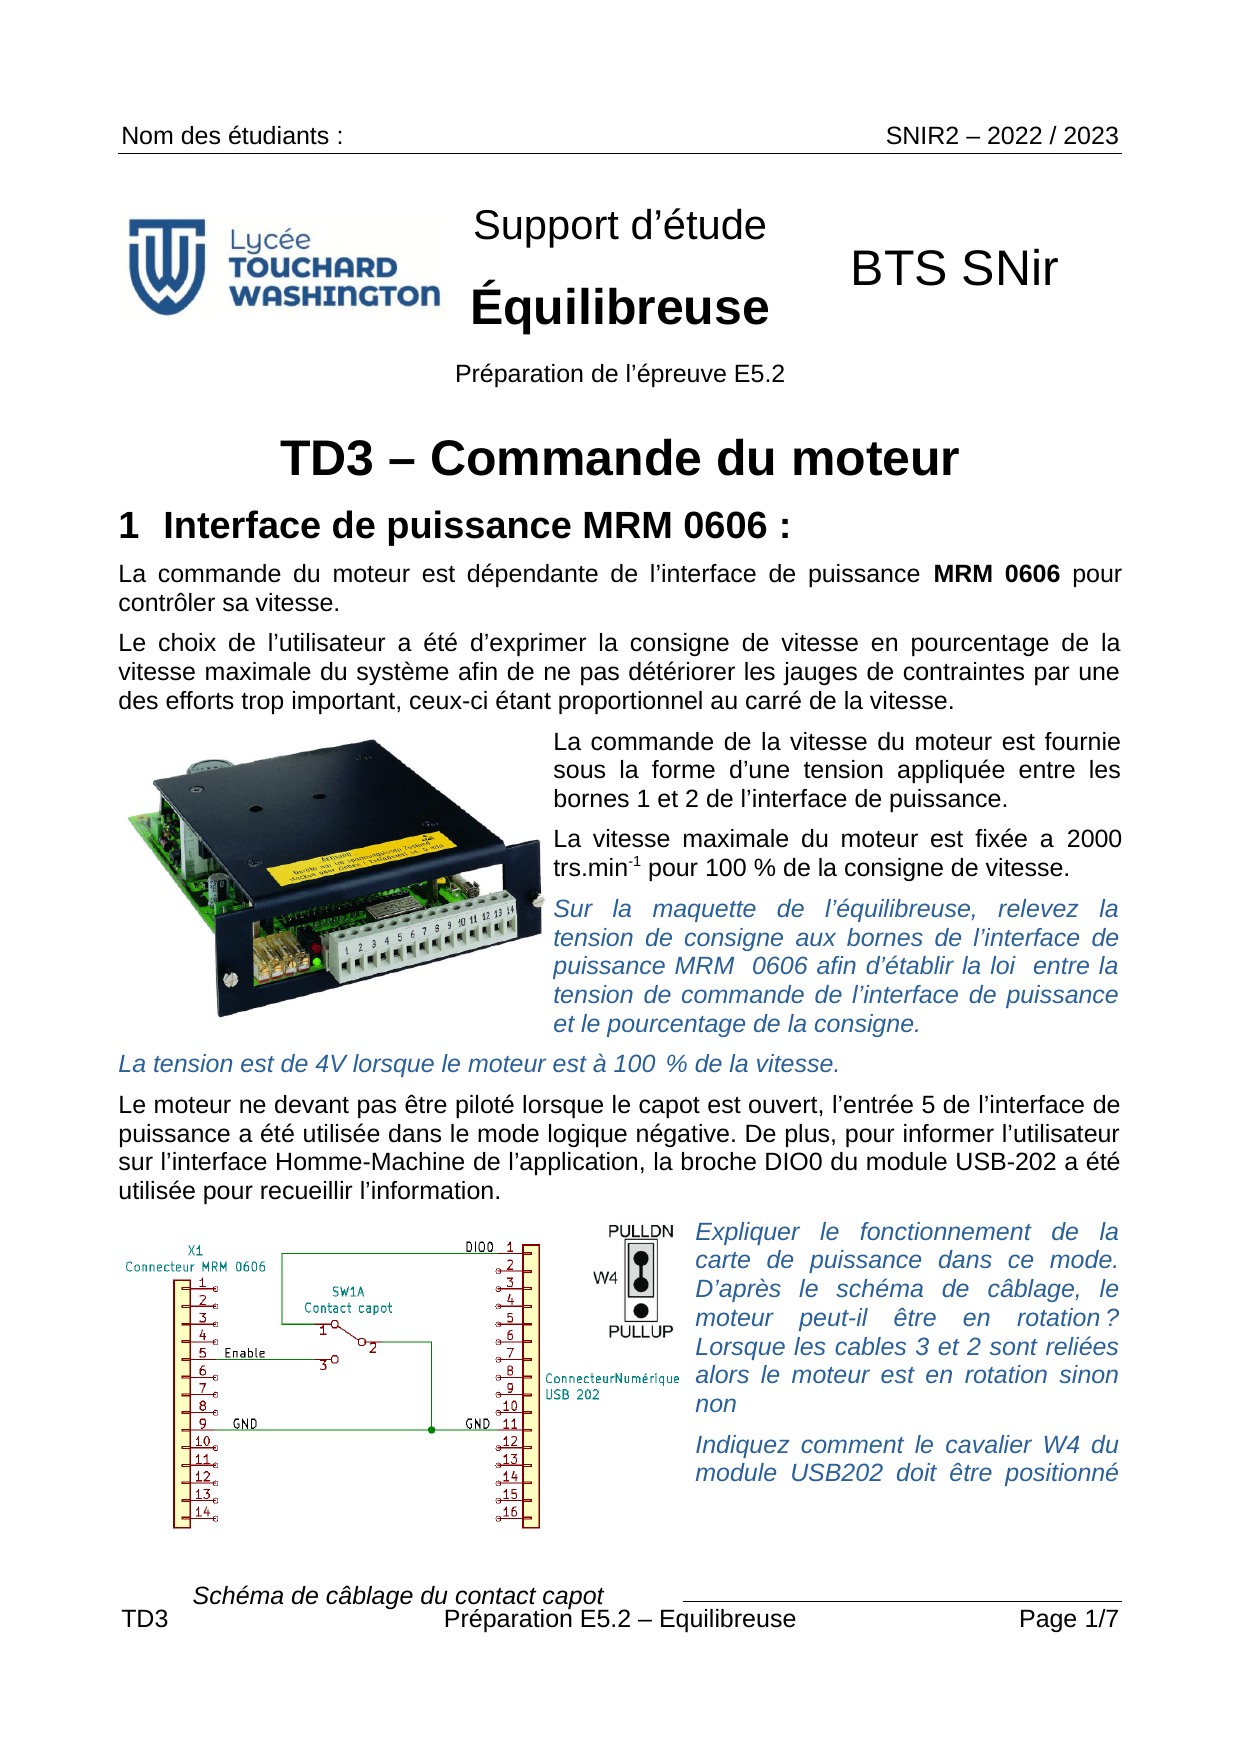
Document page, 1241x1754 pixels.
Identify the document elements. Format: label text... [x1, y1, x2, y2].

table_header [118, 182, 453, 353]
text La commande de la vitesse du moteur est fournie sous la forme d’une tension appliquée entre les bornes 1 et 2 de l’interface de puissance. [118, 726, 1122, 813]
text Schéma de câblage du contact capot [115, 1533, 683, 1609]
text La tension est de 4V lorsque le moteur est à 100 % de la vitesse. [118, 1049, 1122, 1078]
picture [123, 212, 447, 319]
text Indiquez comment le cavalier W4 du module USB202 doit être positionné [684, 1429, 1122, 1487]
subtitle Interface de puissance MRM 0606 : [118, 503, 1122, 547]
table_header BTS SNir [788, 182, 1122, 353]
text La vitesse maximale du moteur est fixée a 2000 trs.min-1 pour 100 % de la consigne de vitesse. [554, 824, 1122, 882]
picture [115, 1218, 684, 1533]
text La commande du moteur est dépendante de l’interface de puissance MRM 0606 pour contrôler sa vitesse. [118, 559, 1122, 617]
text Le moteur ne devant pas être piloté lorsque le capot est ouvert, l’entrée 5 de l’interface de puissance a été utilisée dans le mode logique négative. De plus, pour informer l’utilisateur sur l’interface Homme-Machine de l’application, la broche DIO0 du module USB-202 a été utilisée pour recueillir l’information. [118, 1090, 1122, 1205]
text Sur la maquette de l’équilibreuse, relevez la tension de consigne aux bornes de l’interface de puissance MRM 0606 afin d’établir la loi entre la tension de commande de l’interface de puissance et le pourcentage de la consigne. [118, 894, 1122, 1037]
text Le choix de l’utilisateur a été d’exprimer la consigne de vitesse en pourcentage de la vitesse maximale du système afin de ne pas détériorer les jauges de contraintes par une des efforts trop important, ceux-ci étant proportionnel au carré de la vitesse. [118, 628, 1122, 715]
title TD3 – Commande du moteur [118, 428, 1122, 485]
table_header Support d’étude Équilibreuse [453, 182, 787, 353]
picture [93, 736, 554, 1031]
table_cell Préparation de l’épreuve E5.2 [118, 353, 1122, 393]
text Expliquer le fonctionnement de la carte de puissance dans ce mode. D’après le schéma de câblage, le moteur peut-il être en rotation ? Lorsque les cables 3 et 2 sont reliées alors le moteur est en rotation sinon non [115, 1217, 1122, 1418]
